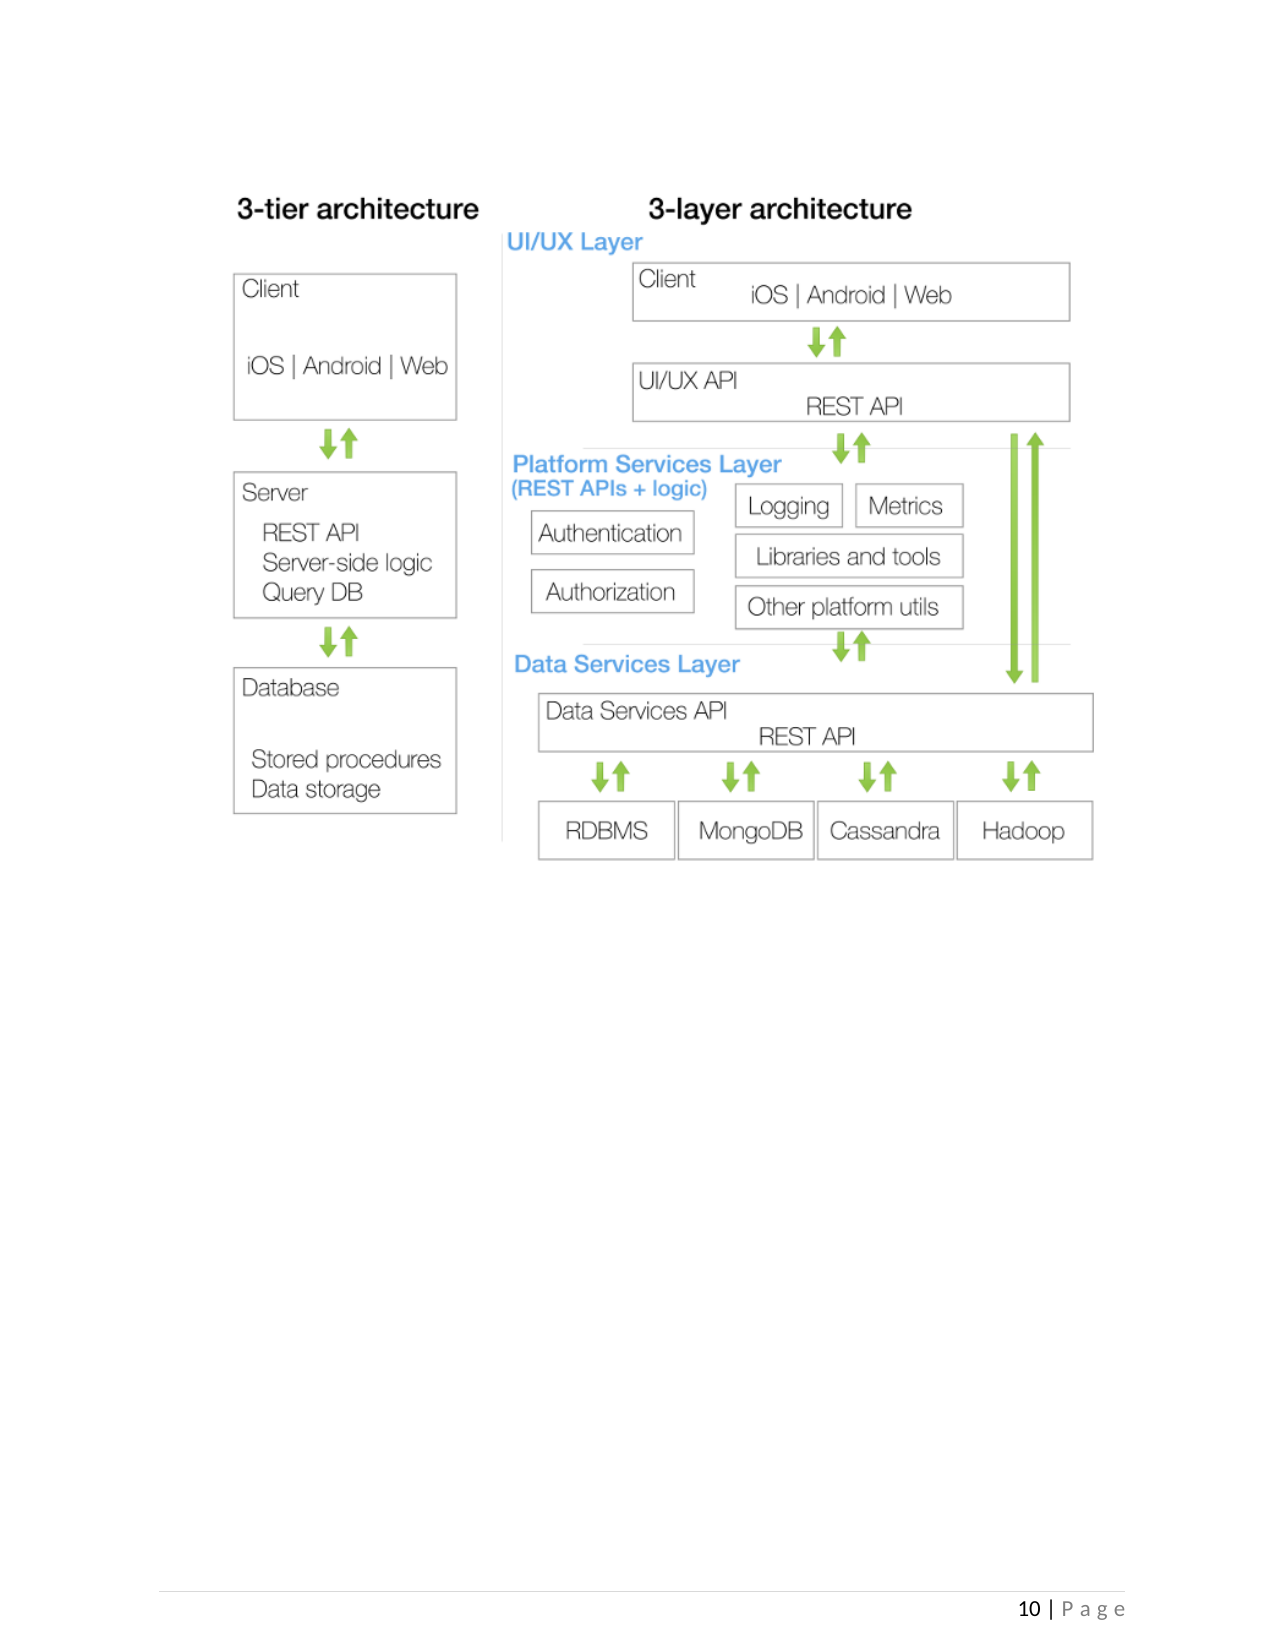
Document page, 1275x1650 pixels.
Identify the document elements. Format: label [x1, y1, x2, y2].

picture [159, 150, 1138, 884]
